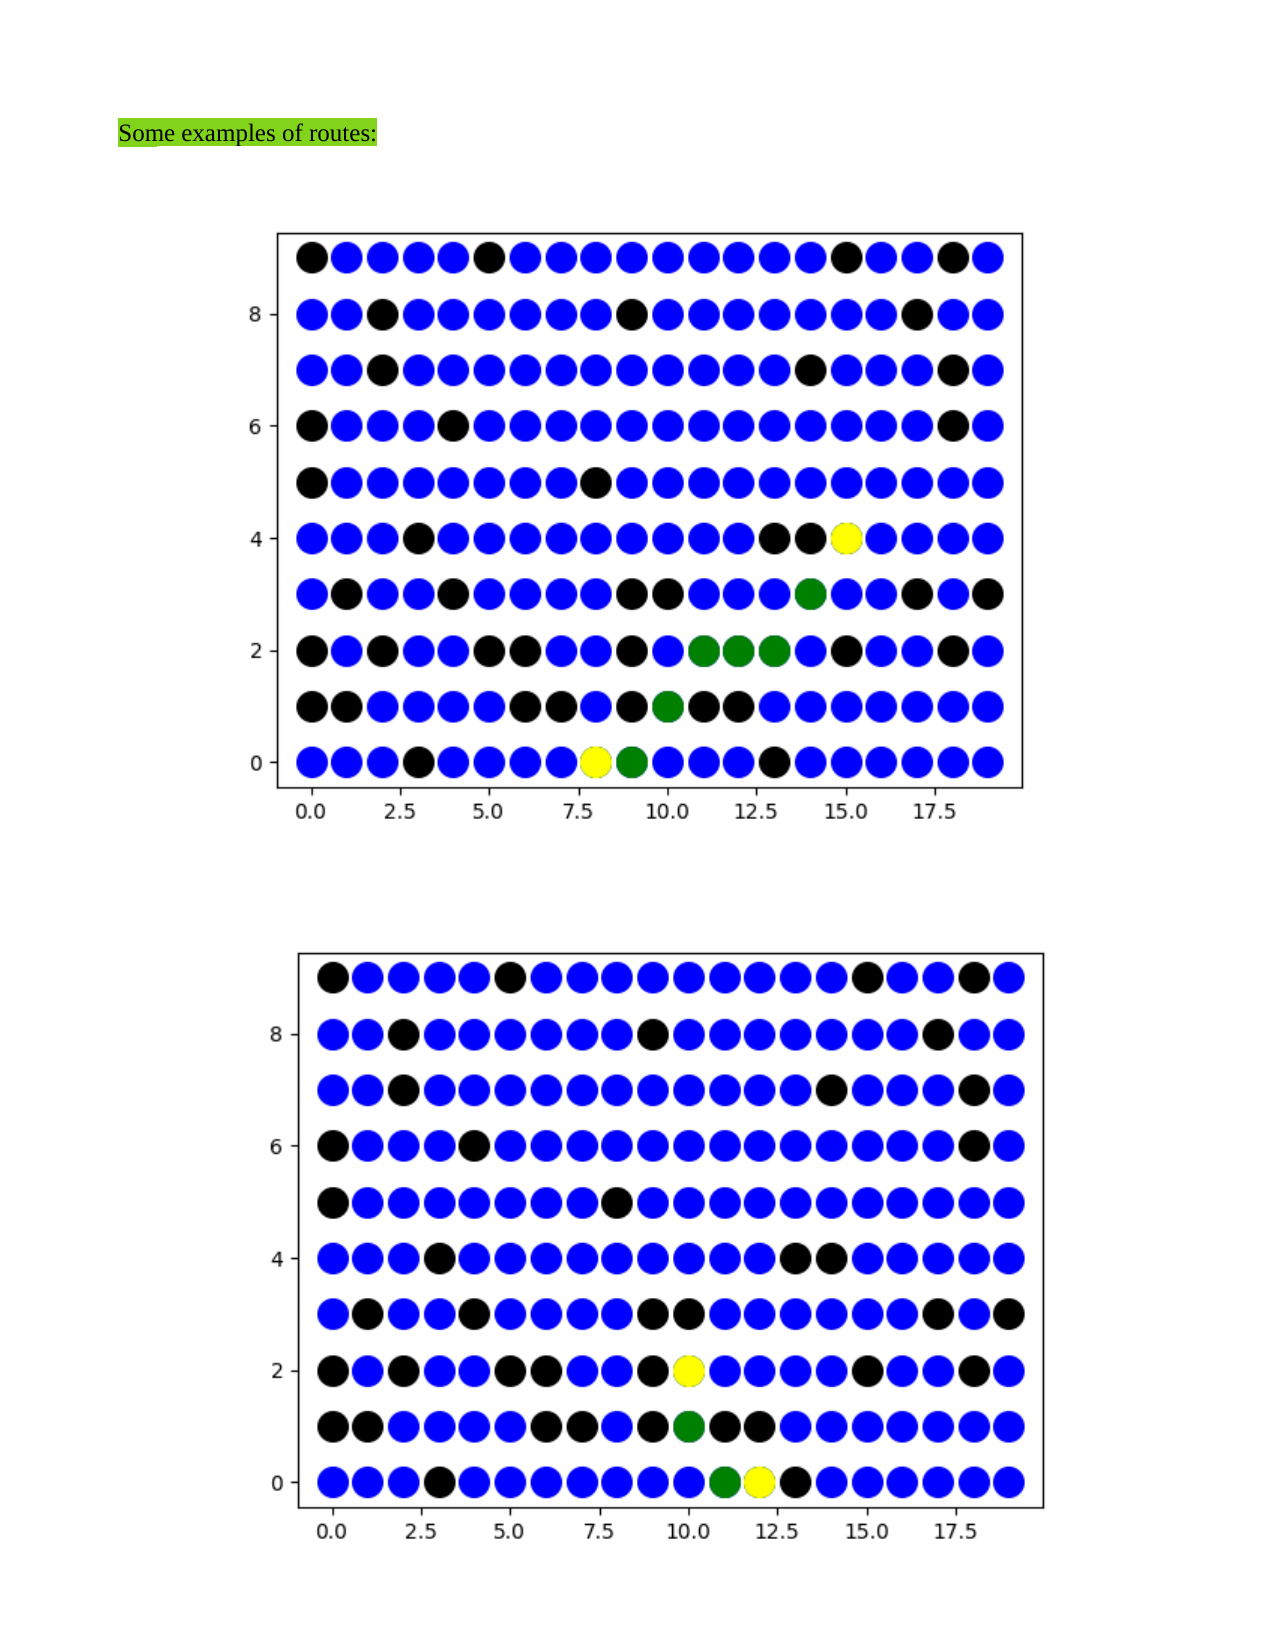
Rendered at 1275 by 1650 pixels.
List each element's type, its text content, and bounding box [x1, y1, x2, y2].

picture [157, 146, 1139, 1587]
text Some examples of routes: [118, 118, 1157, 147]
